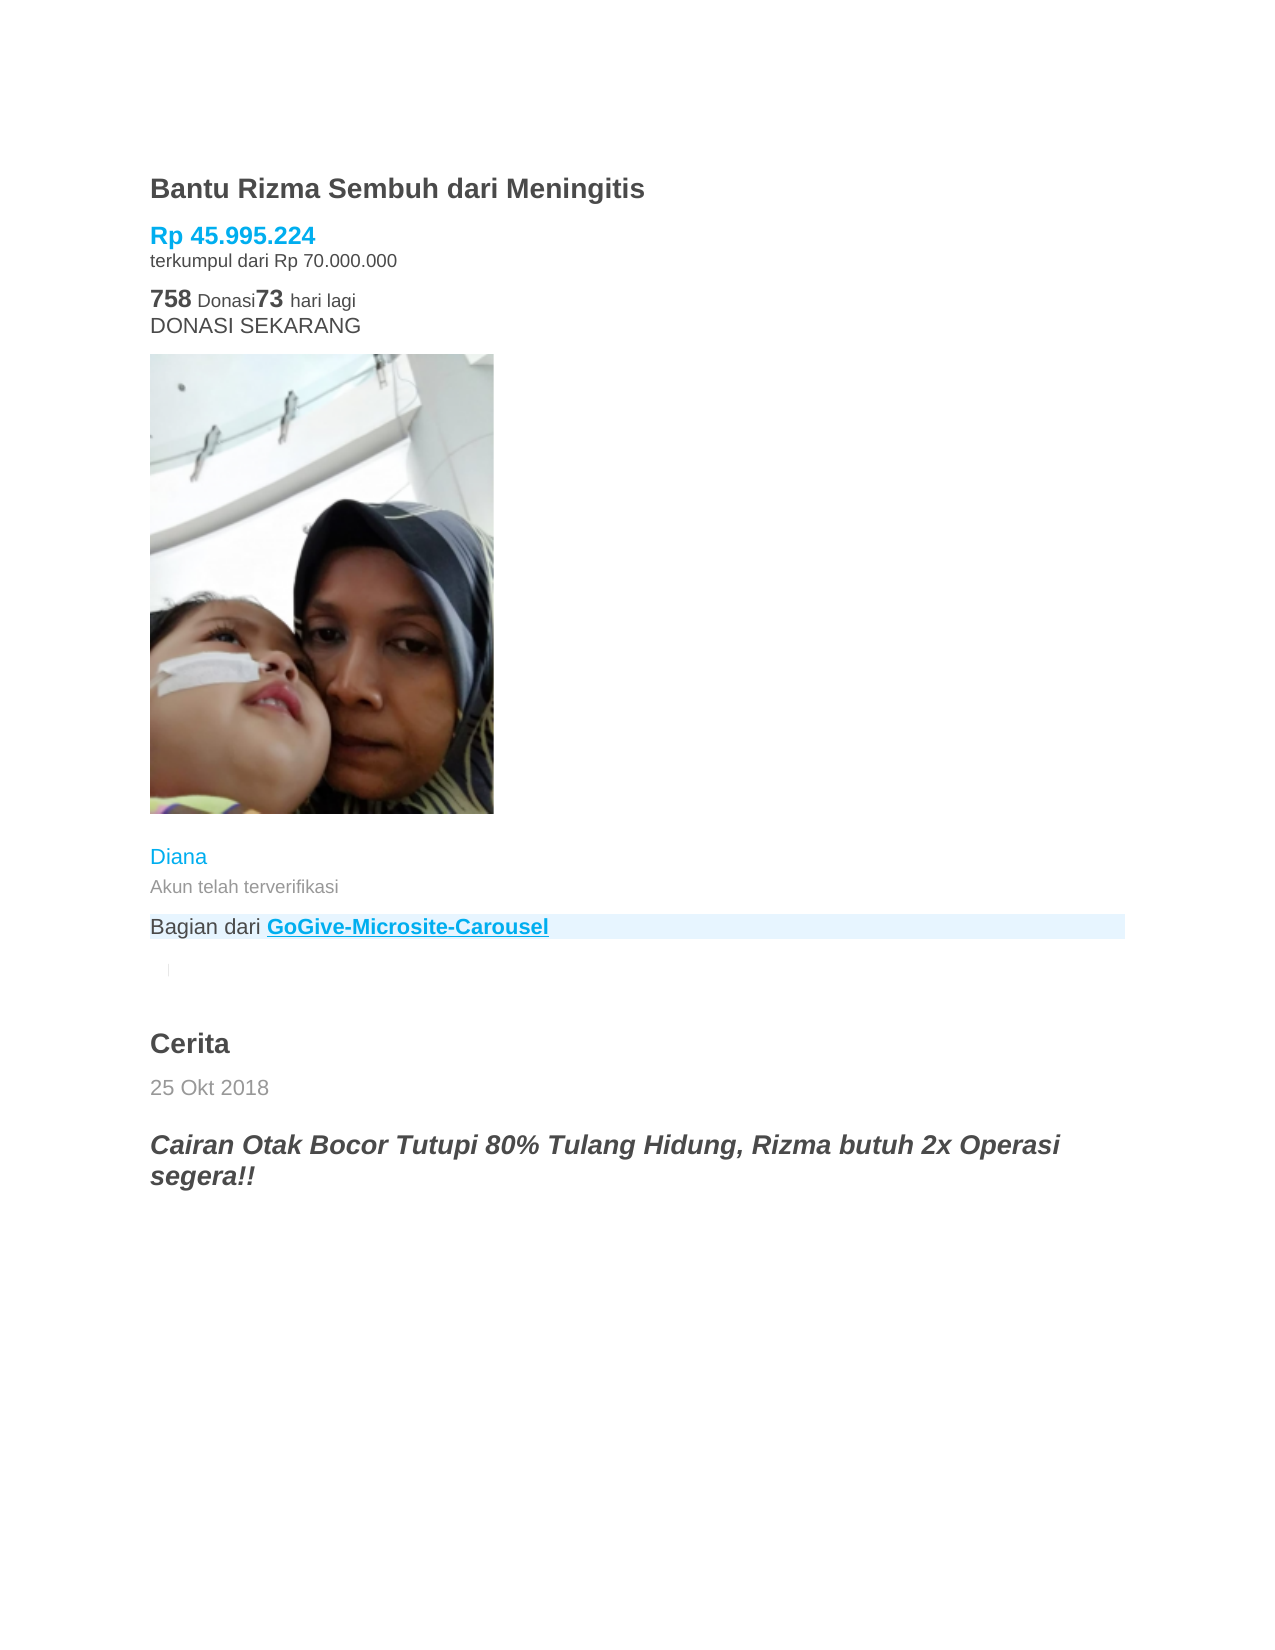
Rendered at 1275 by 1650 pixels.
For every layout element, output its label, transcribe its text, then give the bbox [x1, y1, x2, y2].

subtitle Cairan Otak Bocor Tutupi 80% Tulang Hidung, Rizma butuh 2x Operasi segera!! [150, 1129, 1125, 1191]
text Bagian dari GoGive-Microsite-Carousel [150, 914, 1125, 939]
picture [150, 354, 494, 814]
subtitle Bantu Rizma Sembuh dari Meningitis [150, 167, 1125, 204]
subtitle Cerita [150, 1027, 1125, 1059]
text Rp 45.995.224 [150, 221, 1125, 250]
text DONASI SEKARANG [150, 313, 1125, 338]
text 25 Okt 2018 [150, 1074, 1125, 1100]
text terkumpul dari Rp 70.000.000 [150, 250, 1125, 271]
text Diana [150, 814, 1125, 869]
text Akun telah terverifikasi [150, 876, 1125, 897]
text 758 Donasi73 hari lagi [150, 284, 1125, 313]
